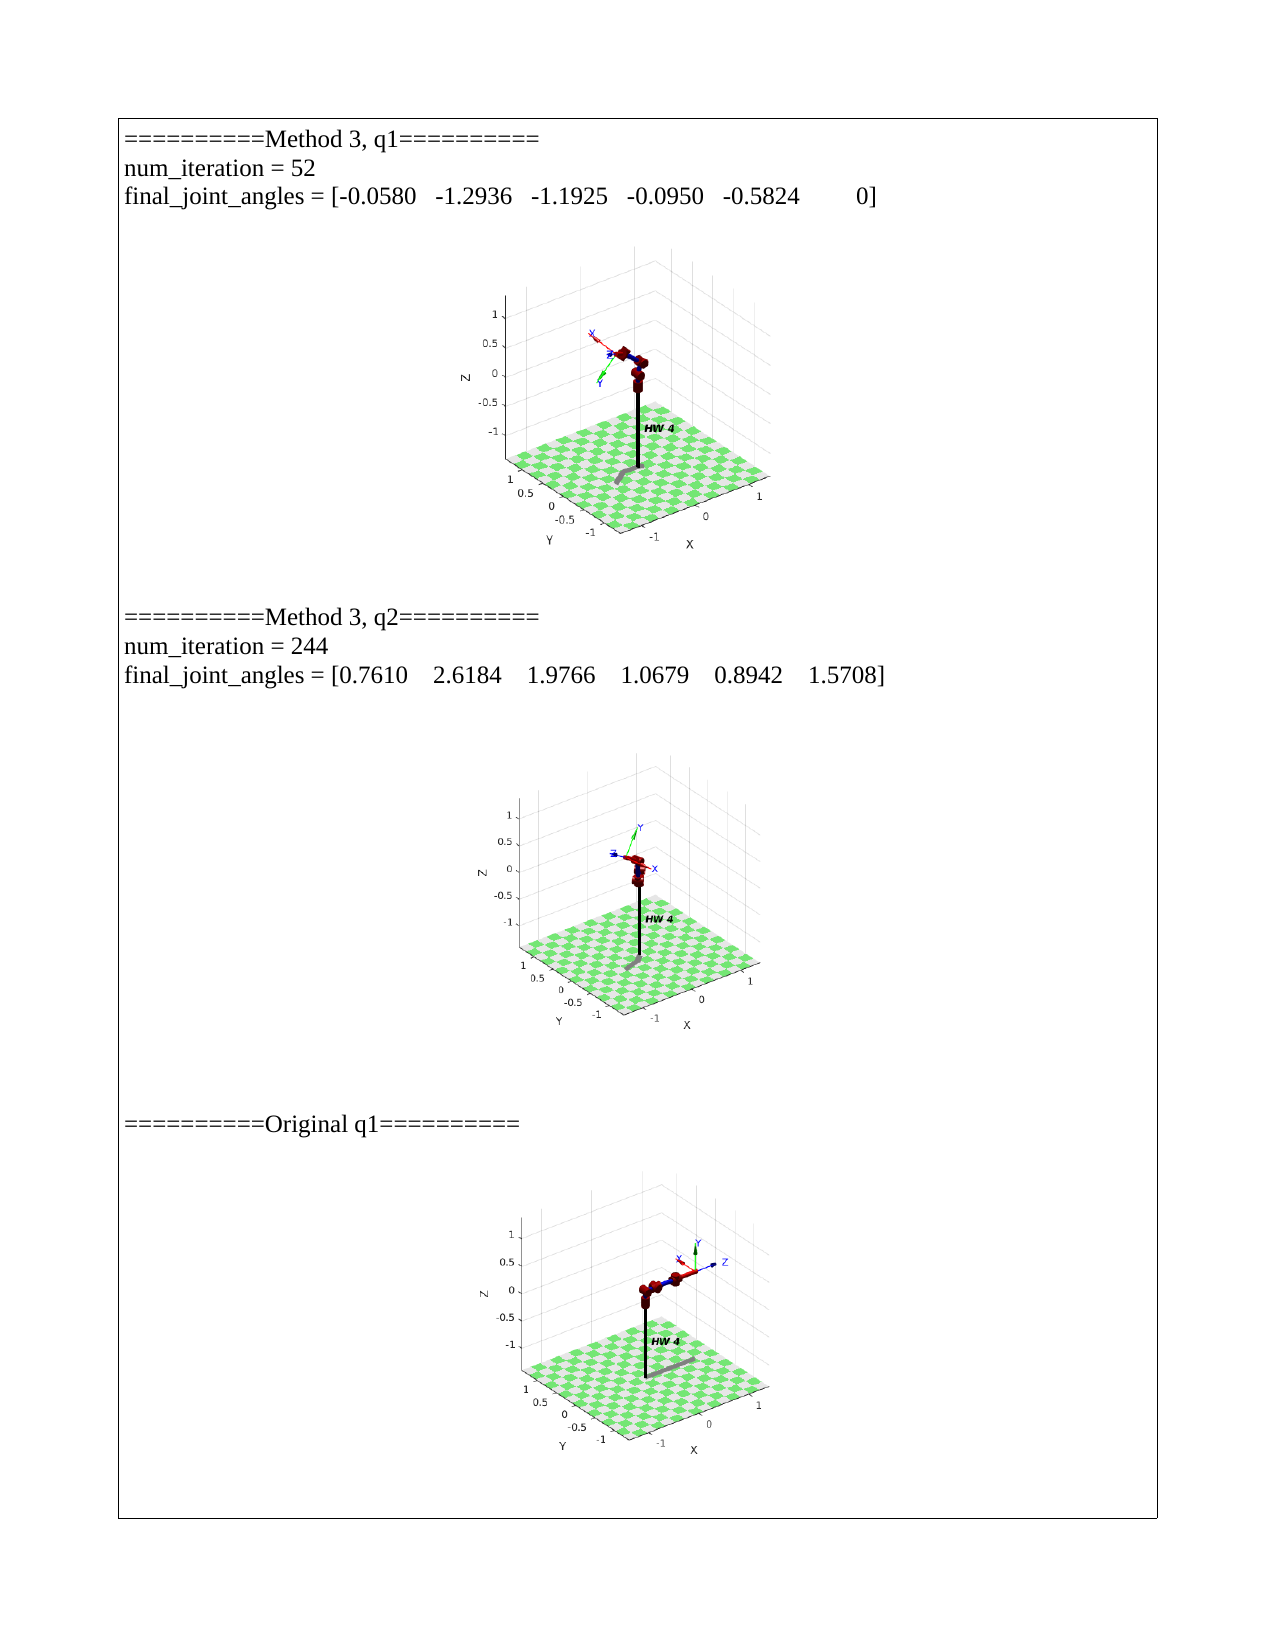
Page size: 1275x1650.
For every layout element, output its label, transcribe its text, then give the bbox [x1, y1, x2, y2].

table_header ==========Method 3, q1========== num_iteration = 52 final_joint_angles = [-0.0580 -1.2936 -1.1925 -0.0950 -0.5824 0] ==========Method 3, q2========== num_iteration = 244 final_joint_angles = [0.7610 2.6184 1.9766 1.0679 0.8942 1.5708] ==========Original q1========== [119, 119, 1157, 1517]
picture [422, 1137, 853, 1478]
picture [399, 210, 860, 574]
picture [422, 720, 842, 1052]
